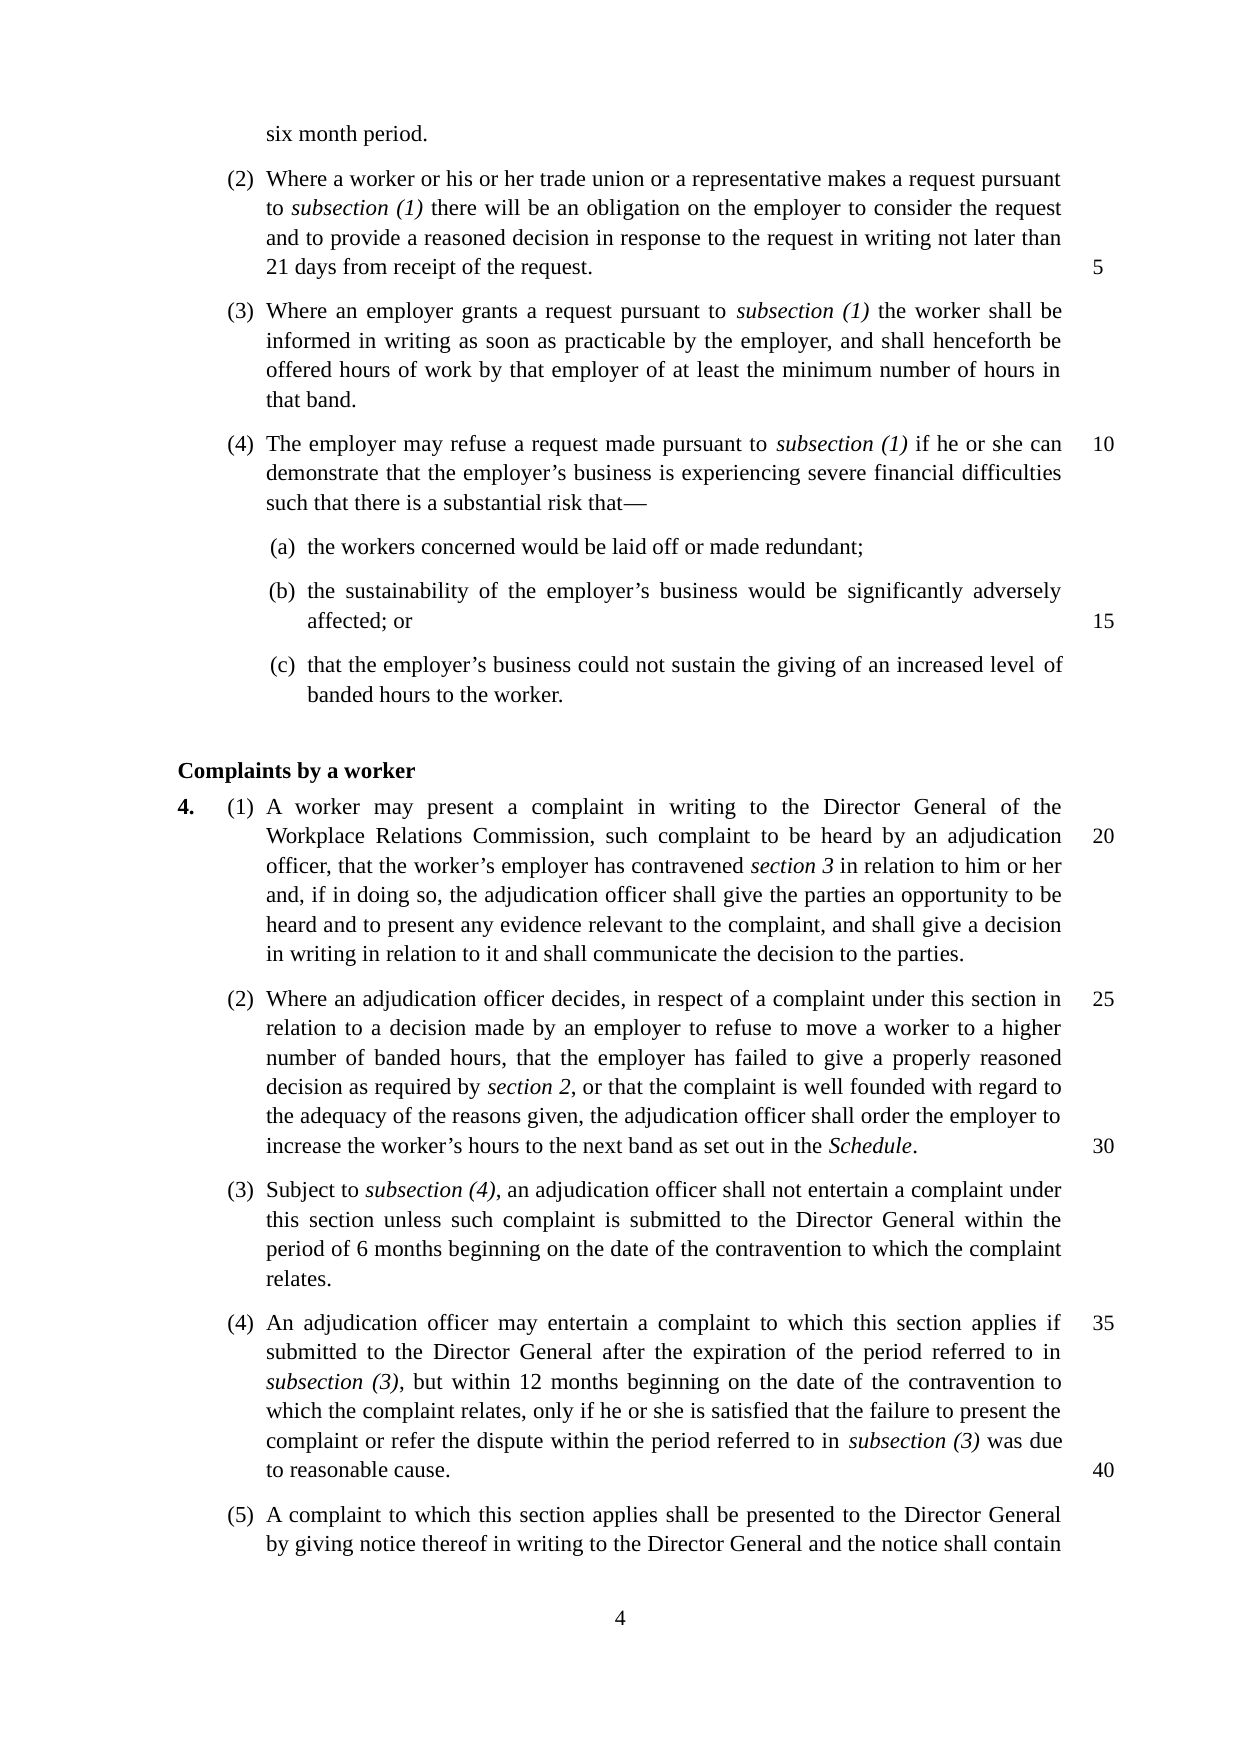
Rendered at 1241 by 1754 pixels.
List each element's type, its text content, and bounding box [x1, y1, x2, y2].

text (2) Where an adjudication officer decides, in respect of a complaint under this section in relation to a decision made by an employer to refuse to move a worker to a higher number of banded hours, that the employer has failed to give a properly reasoned decision as required by section 2, or that the complaint is well founded with regard to the adequacy of the reasons given, the adjudication officer shall order the employer to increase the worker’s hours to the next band as set out in the Schedule. [177, 982, 1063, 1159]
text (a) the workers concerned would be laid off or made redundant; [177, 531, 1063, 561]
text six month period. [177, 118, 1063, 148]
text 4. (1) A worker may present a complaint in writing to the Director General of the Workplace Relations Commission, such complaint to be heard by an adjudication officer, that the worker’s employer has contravened section 3 in relation to him or her and, if in doing so, the adjudication officer shall give the parties an opportunity to be heard and to present any evidence relevant to the complaint, and shall give a decision in writing in relation to it and shall communicate the decision to the parties. [177, 791, 1063, 968]
text (4) An adjudication officer may entertain a complaint to which this section applies if submitted to the Director General after the expiration of the period referred to in subsection (3), but within 12 months beginning on the date of the contravention to which the complaint relates, only if he or she is satisfied that the failure to present the complaint or refer the dispute within the period referred to in subsection (3) was due to reasonable cause. [177, 1307, 1063, 1484]
text (c) that the employer’s business could not sustain the giving of an increased level of banded hours to the worker. [177, 649, 1063, 708]
text (2) Where a worker or his or her trade union or a representative makes a request pursuant to subsection (1) there will be an obligation on the employer to consider the request and to provide a reasoned decision in response to the request in writing not later than 21 days from receipt of the request. [177, 162, 1063, 280]
text (3) Subject to subsection (4), an adjudication officer shall not entertain a complaint under this section unless such complaint is submitted to the Director General within the period of 6 months beginning on the date of the contravention to which the complaint relates. [177, 1174, 1063, 1292]
text (b) the sustainability of the employer’s business would be significantly adversely affected; or [177, 575, 1063, 634]
text Complaints by a worker [177, 755, 1063, 785]
text (3) Where an employer grants a request pursuant to subsection (1) the worker shall be informed in writing as soon as practicable by the employer, and shall henceforth be offered hours of work by that employer of at least the minimum number of hours in that band. [177, 295, 1063, 413]
text (5) A complaint to which this section applies shall be presented to the Director General by giving notice thereof in writing to the Director General and the notice shall contain [177, 1498, 1063, 1557]
text (4) The employer may refuse a request made pursuant to subsection (1) if he or she can demonstrate that the employer’s business is experiencing severe financial difficulties such that there is a substantial risk that⁠— [177, 428, 1063, 516]
